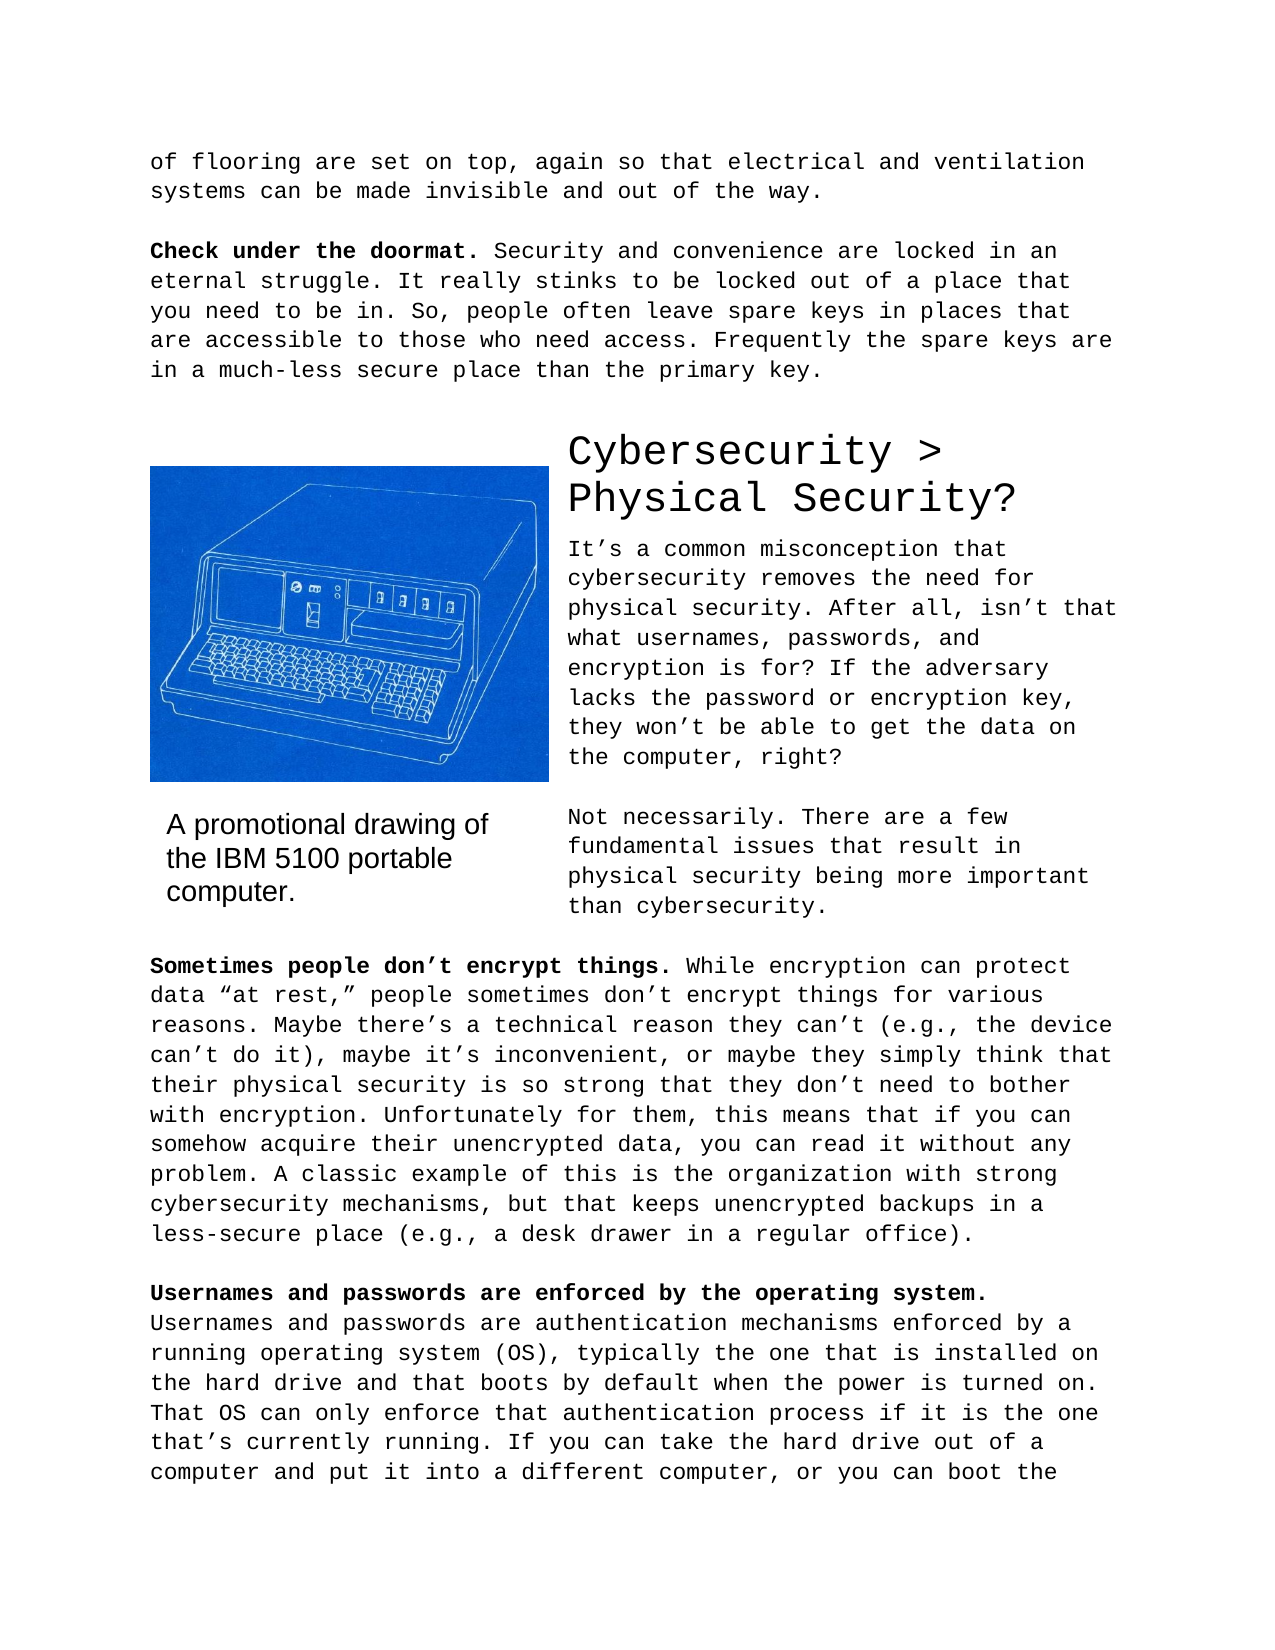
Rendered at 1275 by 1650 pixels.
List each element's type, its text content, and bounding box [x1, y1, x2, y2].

picture [150, 466, 549, 782]
text Check under the doormat. Security and convenience are locked in an eternal struggle. It really stinks to be locked out of a place that you need to be in. So, people often leave spare keys in places that are accessible to those who need access. Frequently the spare keys are in a much-less secure place than the primary key. [150, 239, 1125, 384]
text It’s a common misconception that cybersecurity removes the need for physical security. After all, isn’t that what usernames, passwords, and encryption is for? If the adversary lacks the password or encryption key, they won’t be able to get the data on the computer, right? [549, 537, 1125, 771]
text Sometimes people don’t encrypt things. While encryption can protect data “at rest,” people sometimes don’t encrypt things for various reasons. Maybe there’s a technical reason they can’t (e.g., the device can’t do it), maybe it’s inconvenient, or maybe they simply think that their physical security is so strong that they don’t need to bother with encryption. Unfortunately for them, this means that if you can somehow acquire their unencrypted data, you can read it without any problem. A classic example of this is the organization with strong cybersecurity mechanisms, but that keeps unencrypted backups in a less-secure place (e.g., a desk drawer in a regular office). [150, 954, 1125, 1248]
text Usernames and passwords are enforced by the operating system. Usernames and passwords are authentication mechanisms enforced by a running operating system (OS), typically the one that is installed on the hard drive and that boots by default when the power is turned on. That OS can only enforce that authentication process if it is the one that’s currently running. If you can take the hard drive out of a computer and put it into a different computer, or you can boot the [150, 1282, 1125, 1486]
text Not necessarily. There are a few fundamental issues that result in physical security being more important than cybersecurity. [150, 805, 1125, 920]
text of flooring are set on top, again so that electrical and ventilation systems can be made invisible and out of the way. [150, 150, 1125, 206]
subtitle Cybersecurity > Physical Security? [150, 430, 1125, 524]
